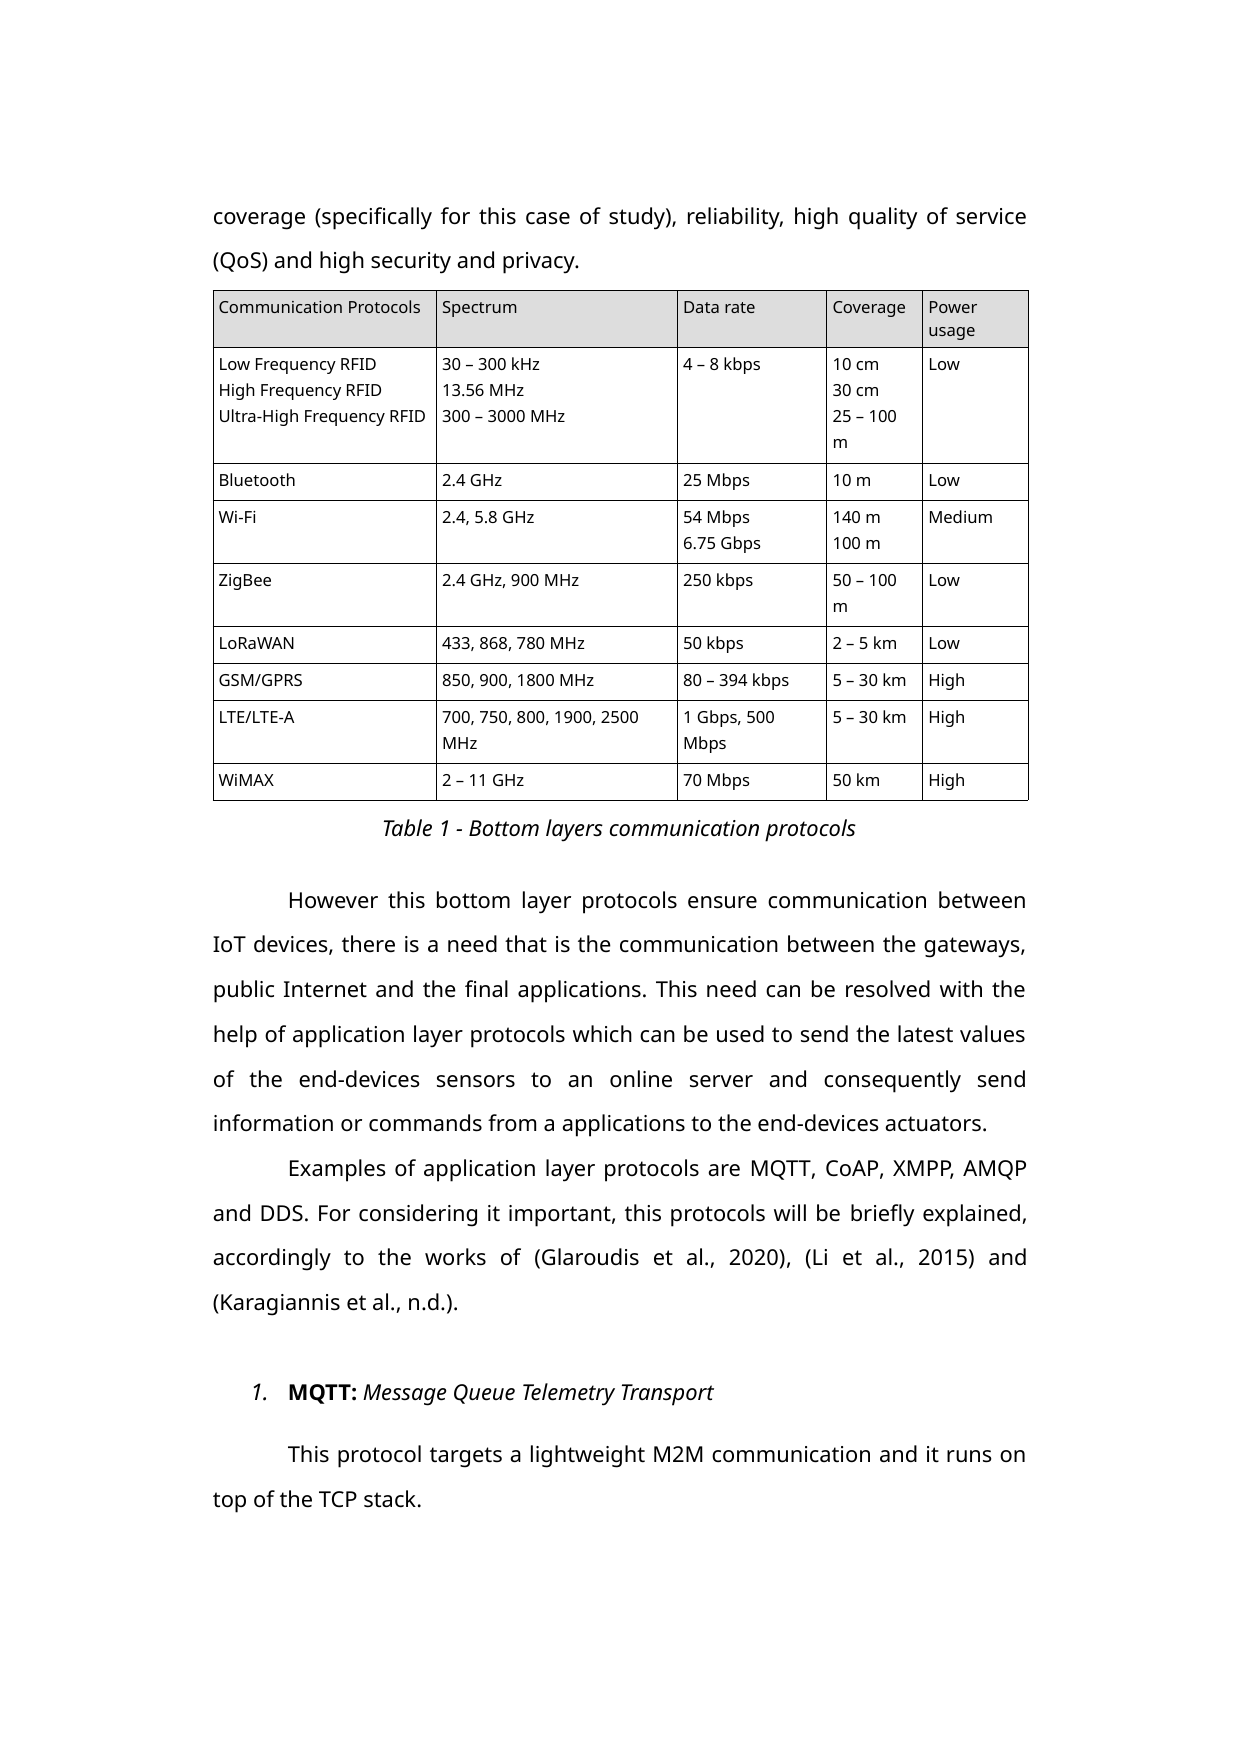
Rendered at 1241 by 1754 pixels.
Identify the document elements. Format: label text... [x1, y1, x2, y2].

table_cell 2.4, 5.8 GHz [437, 501, 677, 563]
table_cell Low Frequency RFID High Frequency RFID Ultra-High Frequency RFID [214, 348, 436, 462]
text However this bottom layer protocols ensure communication between IoT devices, there is a need that is the communication between the gateways, public Internet and the final applications. This need can be resolved with the help of application layer protocols which can be used to send the latest values of the end-devices sensors to an online server and consequently send information or commands from a applications to the end-devices actuators. [213, 885, 1028, 1138]
table_cell 2 – 5 km [827, 627, 922, 663]
list MQTT: Message Queue Telemetry Transport [250, 1376, 1028, 1408]
table_cell Wi-Fi [214, 501, 436, 563]
table_cell 1 Gbps, 500 Mbps [678, 701, 826, 763]
table_cell 250 kbps [678, 564, 826, 626]
table_cell ZigBee [214, 564, 436, 626]
table_cell 850, 900, 1800 MHz [437, 664, 677, 700]
table_cell 50 – 100 m [827, 564, 922, 626]
table_cell 70 Mbps [678, 764, 826, 800]
table_cell 50 km [827, 764, 922, 800]
table_header Communication Protocols [214, 291, 436, 347]
table_cell LTE/LTE-A [214, 701, 436, 763]
table_cell 433, 868, 780 MHz [437, 627, 677, 663]
text Examples of application layer protocols are MQTT, CoAP, XMPP, AMQP and DDS. For considering it important, this protocols will be briefly explained, accordingly to the works of (Glaroudis et al., 2020), (Li et al., 2015) and (Karagiannis et al., n.d.). [213, 1153, 1028, 1317]
table_cell High [923, 664, 1028, 700]
table_cell Medium [923, 501, 1028, 563]
table_cell 10 cm 30 cm 25 – 100 m [827, 348, 922, 462]
text Table 1 - Bottom layers communication protocols [213, 813, 1028, 842]
table_cell Low [923, 464, 1028, 499]
table_cell Bluetooth [214, 464, 436, 499]
table_header Power usage [923, 291, 1028, 347]
table_cell 5 – 30 km [827, 664, 922, 700]
table_cell 2.4 GHz [437, 464, 677, 499]
table_cell 5 – 30 km [827, 701, 922, 763]
text This protocol targets a lightweight M2M communication and it runs on top of the TCP stack. [213, 1439, 1028, 1513]
table_cell LoRaWAN [214, 627, 436, 663]
table_header Spectrum [437, 291, 677, 347]
table_cell WiMAX [214, 764, 436, 800]
table_cell 140 m 100 m [827, 501, 922, 563]
table_cell 700, 750, 800, 1900, 2500 MHz [437, 701, 677, 763]
table_cell 2 – 11 GHz [437, 764, 677, 800]
table_cell 4 – 8 kbps [678, 348, 826, 462]
table_cell Low [923, 564, 1028, 626]
table_cell 10 m [827, 464, 922, 499]
table_cell Low [923, 627, 1028, 663]
table_cell High [923, 764, 1028, 800]
table_cell GSM/GPRS [214, 664, 436, 700]
table_cell High [923, 701, 1028, 763]
table_cell 30 – 300 kHz 13.56 MHz 300 – 3000 MHz [437, 348, 677, 462]
table_header Data rate [678, 291, 826, 347]
table_cell 54 Mbps 6.75 Gbps [678, 501, 826, 563]
text coverage (specifically for this case of study), reliability, high quality of service (QoS) and high security and privacy. [213, 201, 1028, 275]
table_cell 80 – 394 kbps [678, 664, 826, 700]
table_cell Low [923, 348, 1028, 462]
table_cell 25 Mbps [678, 464, 826, 499]
table_header Coverage [827, 291, 922, 347]
table_cell 2.4 GHz, 900 MHz [437, 564, 677, 626]
table_cell 50 kbps [678, 627, 826, 663]
